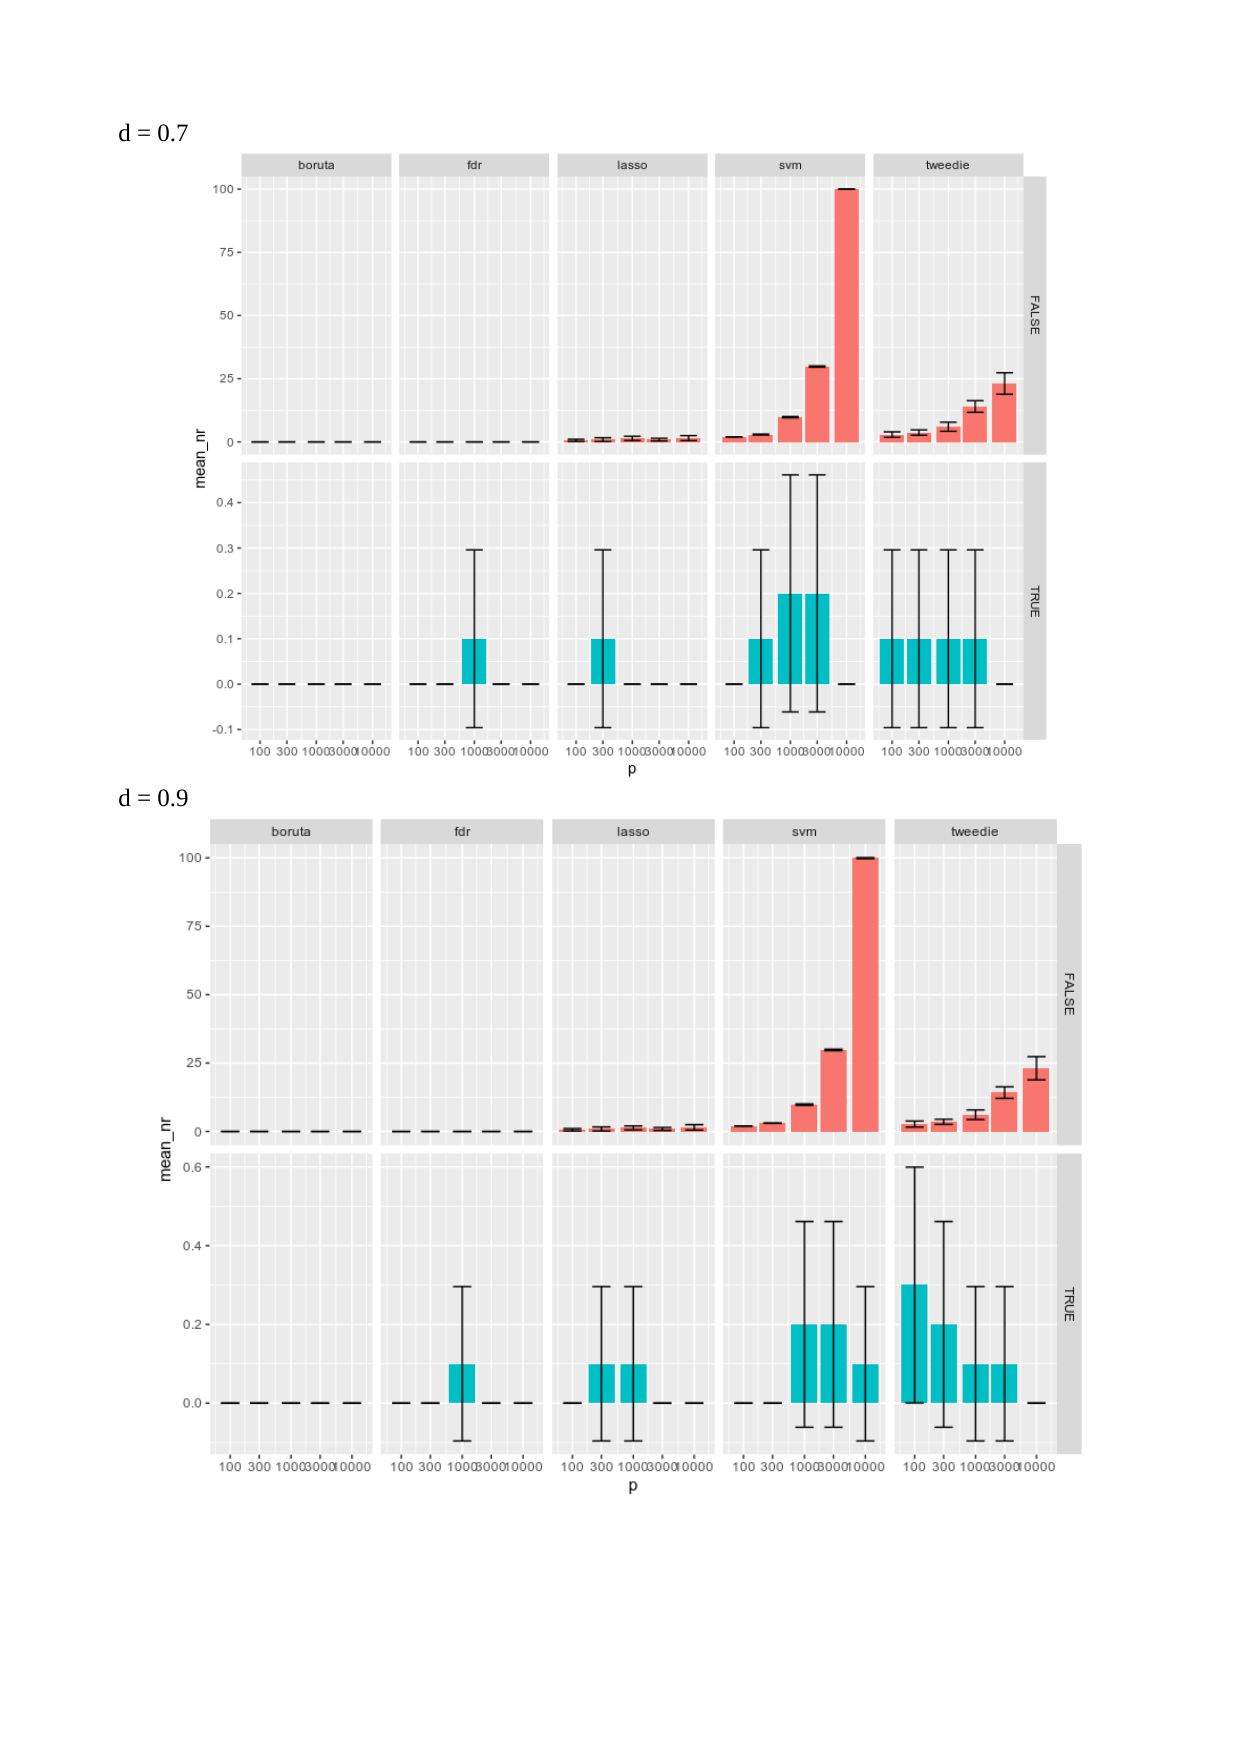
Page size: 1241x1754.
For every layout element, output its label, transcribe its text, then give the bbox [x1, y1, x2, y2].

picture [186, 146, 1054, 784]
text d = 0.7 [118, 118, 1122, 147]
picture [150, 812, 1090, 1502]
text d = 0.9 [118, 147, 1122, 812]
